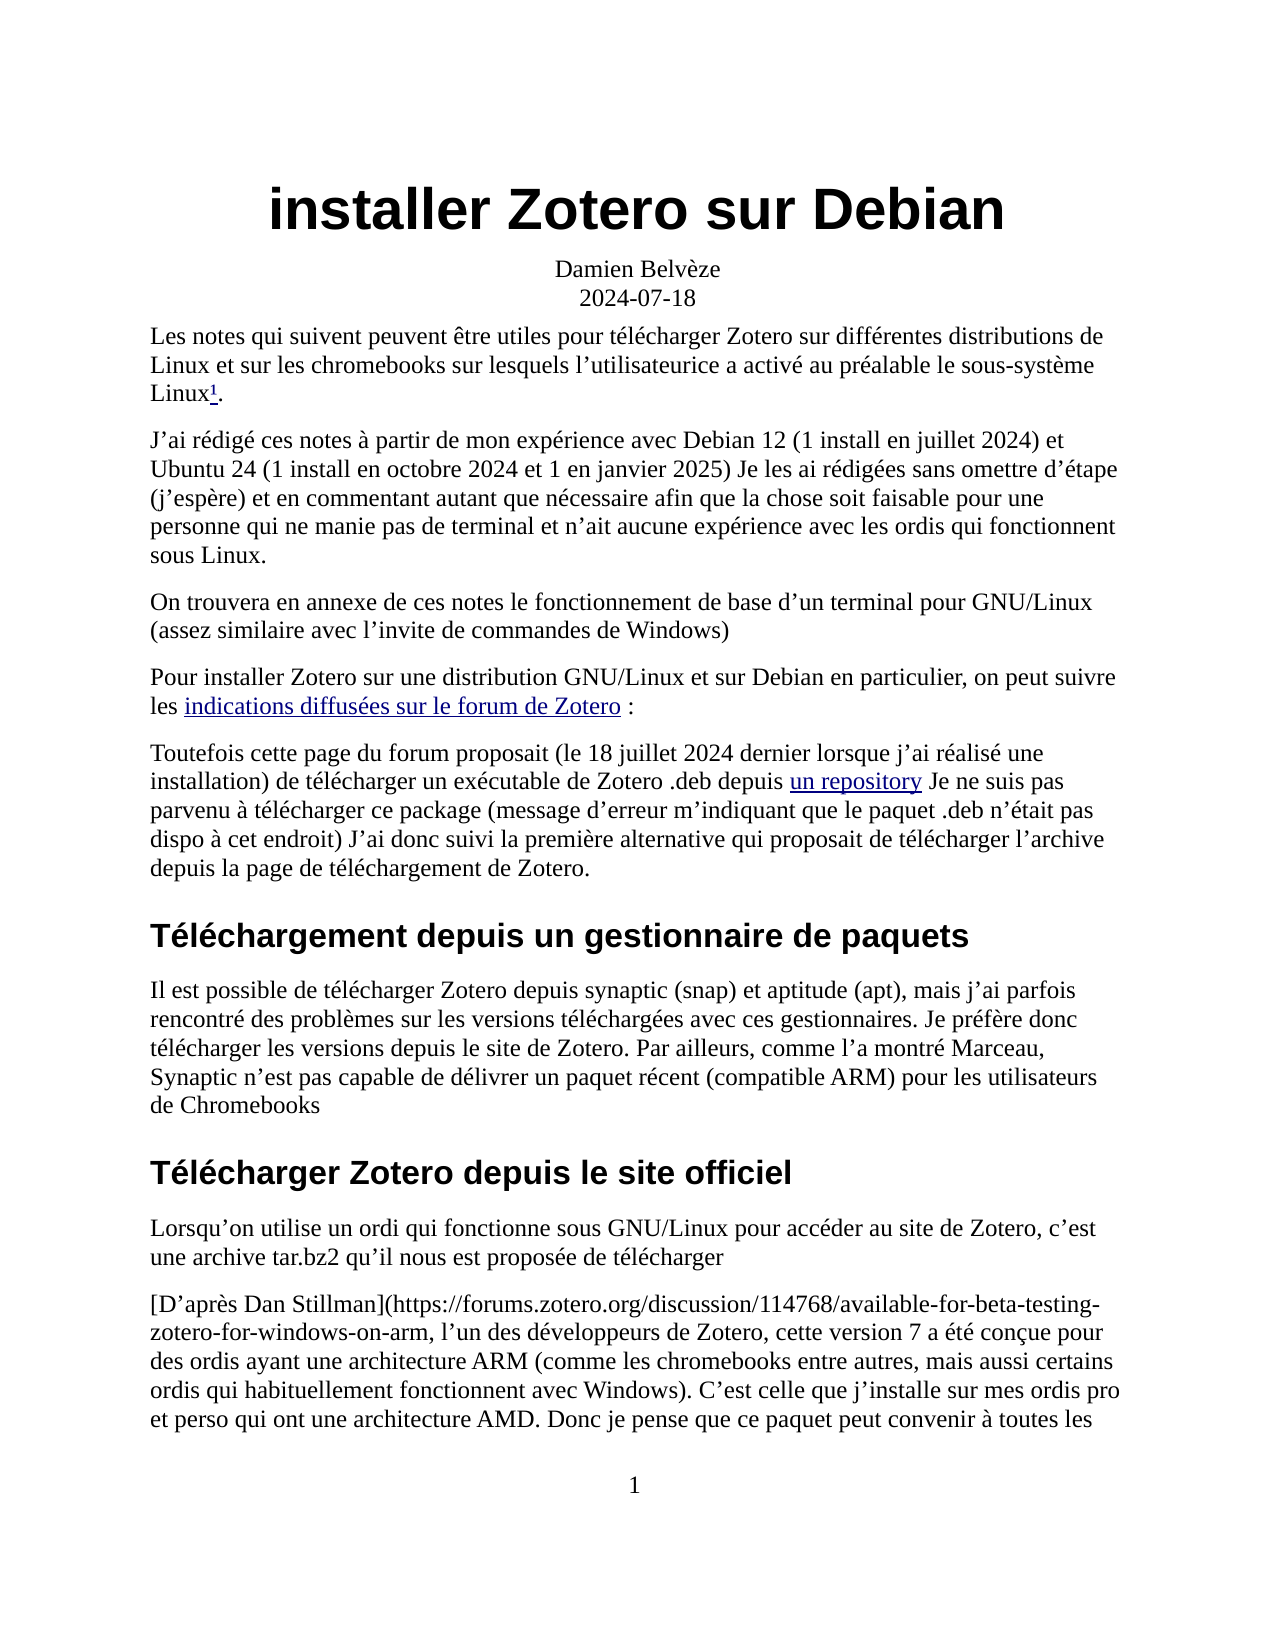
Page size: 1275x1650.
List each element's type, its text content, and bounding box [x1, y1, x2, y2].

text Les notes qui suivent peuvent être utiles pour télécharger Zotero sur différentes distributions de Linux et sur les chromebooks sur lesquels l’utilisateurice a activé au préalable le sous-système Linux¹. [150, 321, 1125, 407]
text 2024-07-18 [150, 283, 1125, 312]
text J’ai rédigé ces notes à partir de mon expérience avec Debian 12 (1 install en juillet 2024) et Ubuntu 24 (1 install en octobre 2024 et 1 en janvier 2025) Je les ai rédigées sans omettre d’étape (j’espère) et en commentant autant que nécessaire afin que la chose soit faisable pour une personne qui ne manie pas de terminal et n’ait aucune expérience avec les ordis qui fonctionnent sous Linux. [150, 425, 1125, 569]
subtitle Télécharger Zotero depuis le site officiel [150, 1153, 1125, 1192]
text [D’après Dan Stillman](https://forums.zotero.org/discussion/114768/available-for-beta-testing-zotero-for-windows-on-arm, l’un des développeurs de Zotero, cette version 7 a été conçue pour des ordis ayant une architecture ARM (comme les chromebooks entre autres, mais aussi certains ordis qui habituellement fonctionnent avec Windows). C’est celle que j’installe sur mes ordis pro et perso qui ont une architecture AMD. Donc je pense que ce paquet peut convenir à toutes les [150, 1289, 1125, 1432]
text Toutefois cette page du forum proposait (le 18 juillet 2024 dernier lorsque j’ai réalisé une installation) de télécharger un exécutable de Zotero .deb depuis un repository Je ne suis pas parvenu à télécharger ce package (message d’erreur m’indiquant que le paquet .deb n’était pas dispo à cet endroit) J’ai donc suivi la première alternative qui proposait de télécharger l’archive depuis la page de téléchargement de Zotero. [150, 738, 1125, 881]
text On trouvera en annexe de ces notes le fonctionnement de base d’un terminal pour GNU/Linux (assez similaire avec l’invite de commandes de Windows) [150, 587, 1125, 644]
text Lorsqu’on utilise un ordi qui fonctionne sous GNU/Linux pour accéder au site de Zotero, c’est une archive tar.bz2 qu’il nous est proposée de télécharger [150, 1213, 1125, 1271]
subtitle Téléchargement depuis un gestionnaire de paquets [150, 915, 1125, 954]
title installer Zotero sur Debian [150, 175, 1125, 242]
text Il est possible de télécharger Zotero depuis synaptic (snap) et aptitude (apt), mais j’ai parfois rencontré des problèmes sur les versions téléchargées avec ces gestionnaires. Je préfère donc télécharger les versions depuis le site de Zotero. Par ailleurs, comme l’a montré Marceau, Synaptic n’est pas capable de délivrer un paquet récent (compatible ARM) pour les utilisateurs de Chromebooks [150, 976, 1125, 1119]
text Pour installer Zotero sur une distribution GNU/Linux et sur Debian en particulier, on peut suivre les indications diffusées sur le forum de Zotero : [150, 662, 1125, 720]
text Damien Belvèze [150, 254, 1125, 283]
